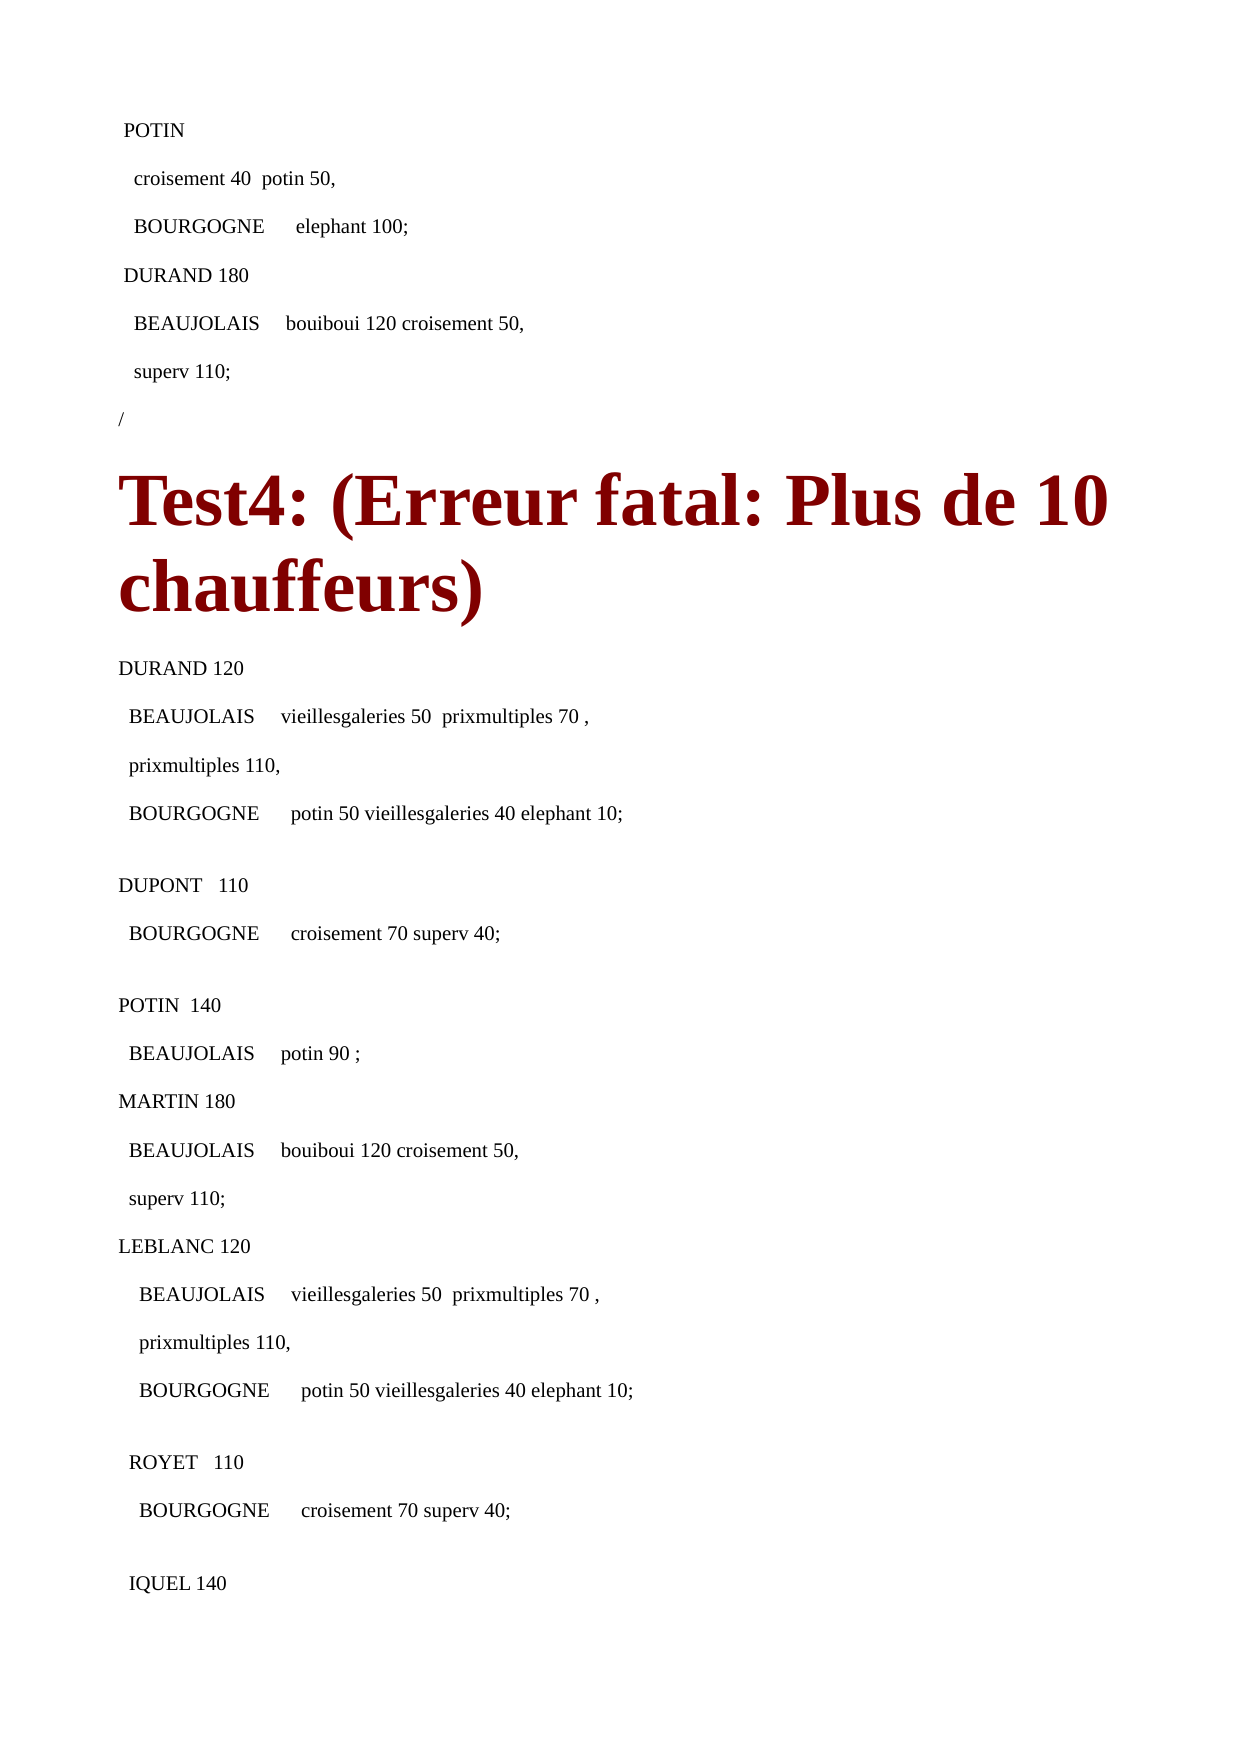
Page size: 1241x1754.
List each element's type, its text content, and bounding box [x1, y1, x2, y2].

text MARTIN 180 [118, 1089, 1122, 1113]
text superv 110; [118, 359, 1122, 383]
text BOURGOGNE potin 50 vieillesgaleries 40 elephant 10; [118, 801, 1122, 825]
text DURAND 180 [118, 262, 1122, 287]
text BEAUJOLAIS bouiboui 120 croisement 50, [118, 311, 1122, 335]
text BEAUJOLAIS bouiboui 120 croisement 50, [118, 1137, 1122, 1162]
text Test4: (Erreur fatal: Plus de 10 chauffeurs) [118, 455, 1122, 627]
text IQUEL 140 [118, 1571, 1122, 1595]
text BEAUJOLAIS potin 90 ; [118, 1041, 1122, 1065]
text superv 110; [118, 1186, 1122, 1210]
text ROYET 110 [118, 1450, 1122, 1474]
text DURAND 120 [118, 656, 1122, 680]
text BEAUJOLAIS vieillesgaleries 50 prixmultiples 70 , [118, 704, 1122, 728]
text BEAUJOLAIS vieillesgaleries 50 prixmultiples 70 , [118, 1282, 1122, 1306]
text / [118, 407, 1122, 431]
text BOURGOGNE croisement 70 superv 40; [118, 1498, 1122, 1522]
text BOURGOGNE potin 50 vieillesgaleries 40 elephant 10; [118, 1378, 1122, 1402]
text BOURGOGNE croisement 70 superv 40; [118, 921, 1122, 945]
text croisement 40 potin 50, [118, 166, 1122, 190]
text prixmultiples 110, [118, 1330, 1122, 1354]
text BOURGOGNE elephant 100; [118, 214, 1122, 238]
text DUPONT 110 [118, 873, 1122, 897]
text LEBLANC 120 [118, 1234, 1122, 1258]
text POTIN [118, 118, 1122, 142]
text prixmultiples 110, [118, 752, 1122, 777]
text POTIN 140 [118, 993, 1122, 1017]
